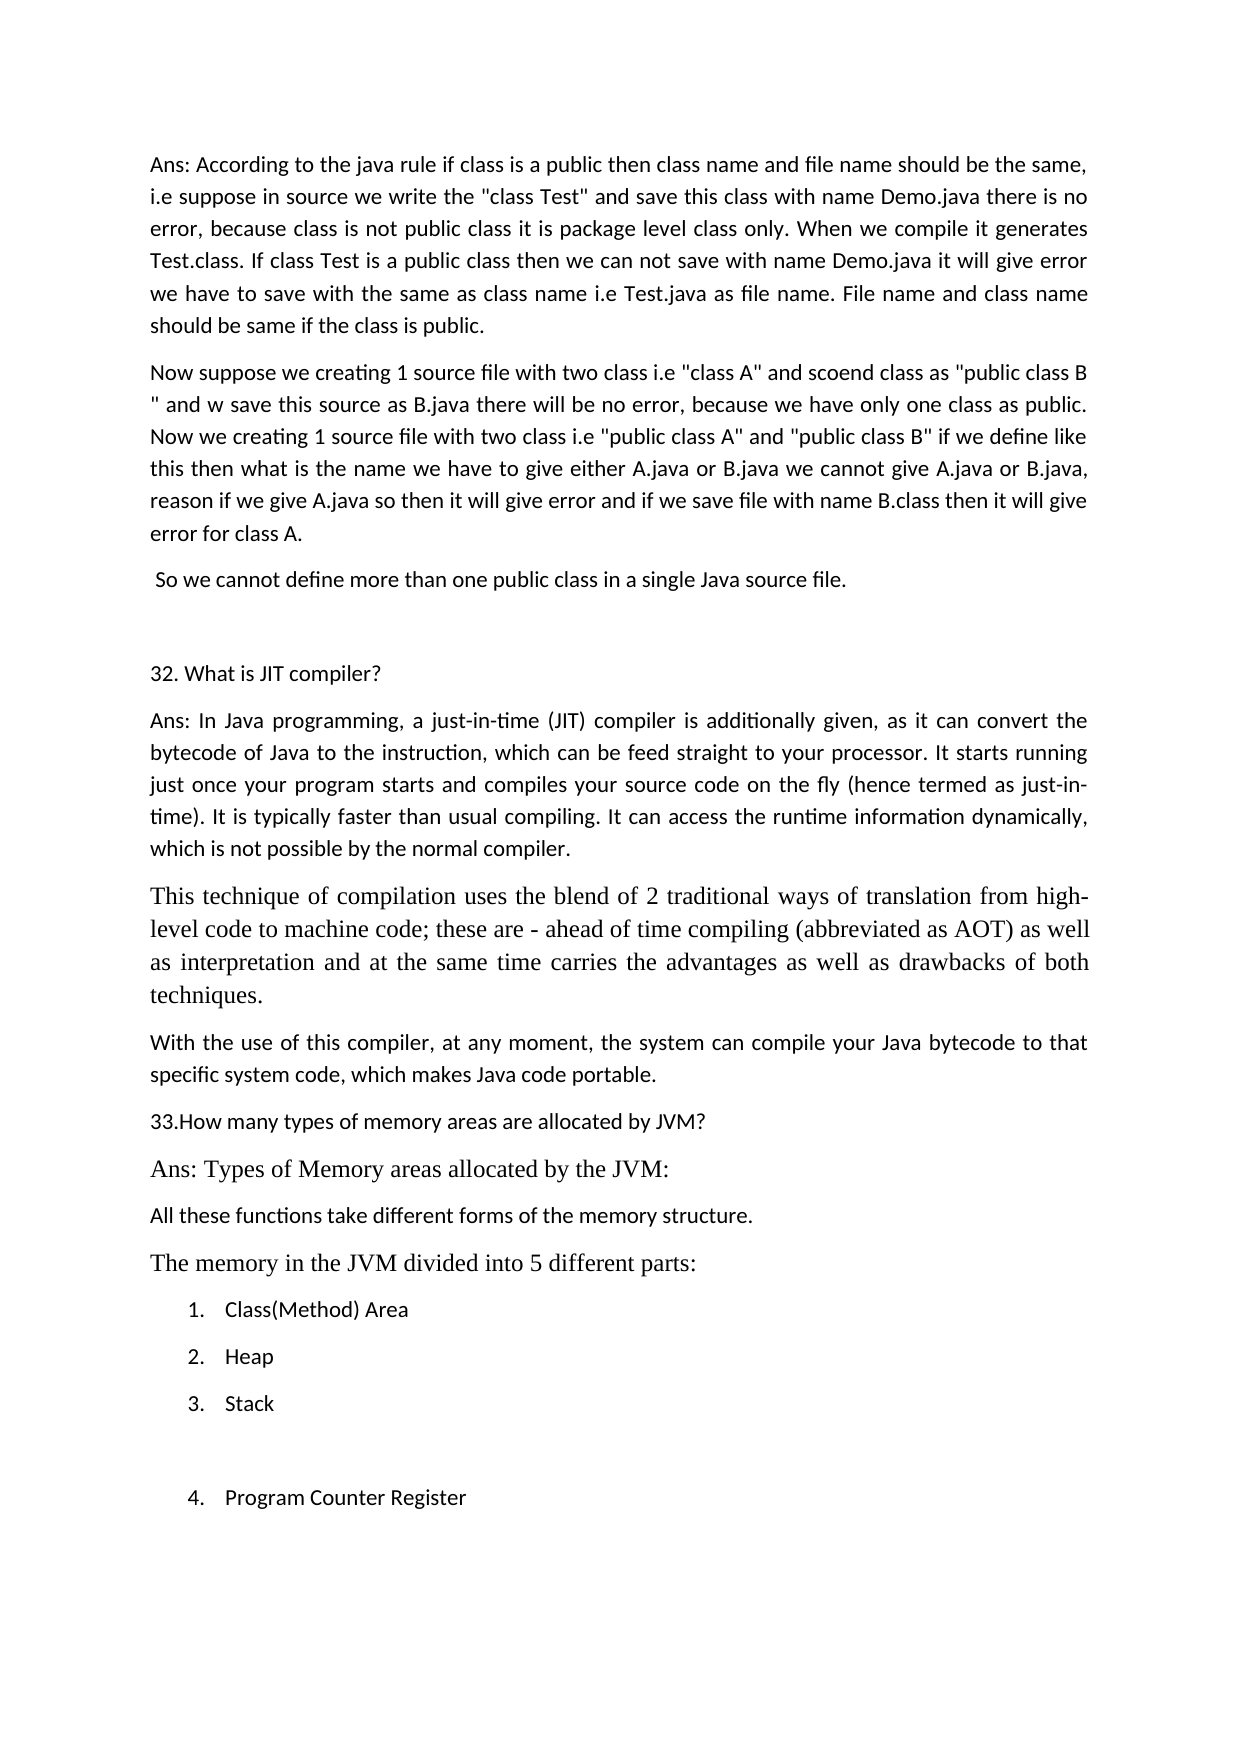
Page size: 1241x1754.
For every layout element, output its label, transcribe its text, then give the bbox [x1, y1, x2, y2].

text With the use of this compiler, at any moment, the system can compile your Java bytecode to that specific system code, which makes Java code portable. [150, 1028, 1090, 1088]
text Ans: Types of Memory areas allocated by the JVM: [150, 1154, 1090, 1182]
list Heap [187, 1342, 1090, 1370]
text 33.How many types of memory areas are allocated by JVM? [150, 1107, 1090, 1135]
list Program Counter Register [187, 1483, 1090, 1511]
text Now suppose we creating 1 source file with two class i.e "class A" and scoend class as "public class B " and w save this source as B.java there will be no error, because we have only one class as public. Now we creating 1 source file with two class i.e "public class A" and "public class B" if we define like this then what is the name we have to give either A.java or B.java we cannot give A.java or B.java, reason if we give A.java so then it will give error and if we save file with name B.class then it will give error for class A. [150, 358, 1090, 547]
text Ans: According to the java rule if class is a public then class name and file name should be the same, i.e suppose in source we write the "class Test" and save this class with name Demo.java there is no error, because class is not public class it is package level class only. When we compile it generates Test.class. If class Test is a public class then we can not save with name Demo.java it will give error we have to save with the same as class name i.e Test.java as file name. File name and class name should be same if the class is public. [150, 150, 1090, 339]
text All these functions take different forms of the memory structure. [150, 1201, 1090, 1229]
list Class(Method) Area [187, 1296, 1090, 1324]
text Ans: In Java programming, a just-in-time (JIT) compiler is additionally given, as it can convert the bytecode of Java to the instruction, which can be feed straight to your processor. It starts running just once your program starts and compiles your source code on the fly (hence termed as just-in-time). It is typically faster than usual compiling. It can access the runtime information dynamically, which is not possible by the normal compiler. [150, 706, 1090, 862]
text So we cannot define more than one public class in a single Java source file. [150, 565, 1090, 593]
text The memory in the JVM divided into 5 different parts: [150, 1248, 1090, 1277]
text 32. What is JIT compiler? [150, 659, 1090, 687]
list Stack [187, 1389, 1090, 1417]
text This technique of compilation uses the blend of 2 traditional ways of translation from high-level code to machine code; these are - ahead of time compiling (abbreviated as AOT) as well as interpretation and at the same time carries the advantages as well as drawbacks of both techniques. [150, 881, 1090, 1009]
